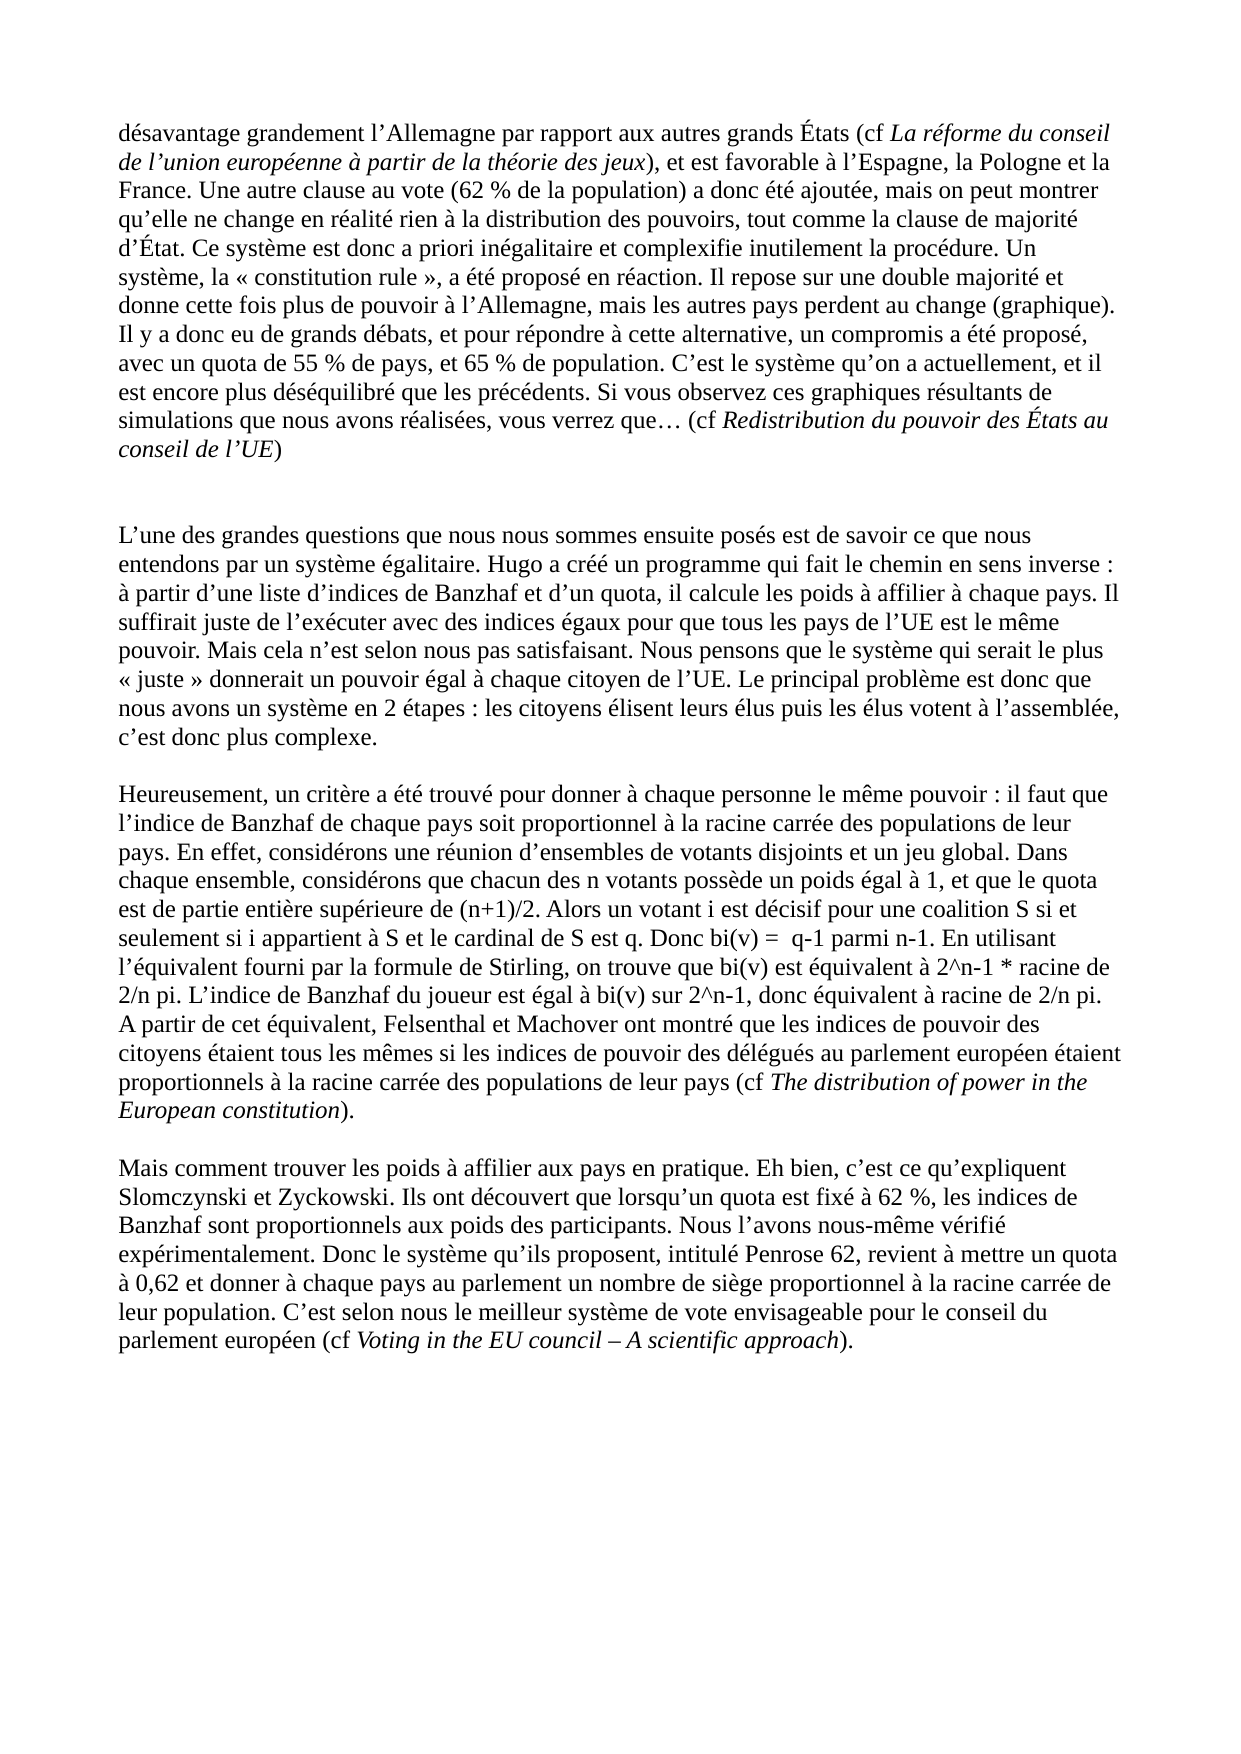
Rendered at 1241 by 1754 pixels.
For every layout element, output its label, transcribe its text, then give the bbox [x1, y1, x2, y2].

text L’une des grandes questions que nous nous sommes ensuite posés est de savoir ce que nous entendons par un système égalitaire. Hugo a créé un programme qui fait le chemin en sens inverse : à partir d’une liste d’indices de Banzhaf et d’un quota, il calcule les poids à affilier à chaque pays. Il suffirait juste de l’exécuter avec des indices égaux pour que tous les pays de l’UE est le même pouvoir. Mais cela n’est selon nous pas satisfaisant. Nous pensons que le système qui serait le plus « juste » donnerait un pouvoir égal à chaque citoyen de l’UE. Le principal problème est donc que nous avons un système en 2 étapes : les citoyens élisent leurs élus puis les élus votent à l’assemblée, c’est donc plus complexe. [118, 521, 1122, 751]
text Slomczynski et Zyckowski. Ils ont découvert que lorsqu’un quota est fixé à 62 %, les indices de Banzhaf sont proportionnels aux poids des participants. Nous l’avons nous-même vérifié expérimentalement. Donc le système qu’ils proposent, intitulé Penrose 62, revient à mettre un quota à 0,62 et donner à chaque pays au parlement un nombre de siège proportionnel à la racine carrée de leur population. C’est selon nous le meilleur système de vote envisageable pour le conseil du parlement européen (cf Voting in the EU council – A scientific approach). [118, 1182, 1122, 1354]
text Heureusement, un critère a été trouvé pour donner à chaque personne le même pouvoir : il faut que l’indice de Banzhaf de chaque pays soit proportionnel à la racine carrée des populations de leur pays. En effet, considérons une réunion d’ensembles de votants disjoints et un jeu global. Dans chaque ensemble, considérons que chacun des n votants possède un poids égal à 1, et que le quota est de partie entière supérieure de (n+1)/2. Alors un votant i est décisif pour une coalition S si et seulement si i appartient à S et le cardinal de S est q. Donc bi(v) = q-1 parmi n-1. En utilisant l’équivalent fourni par la formule de Stirling, on trouve que bi(v) est équivalent à 2^n-1 * racine de 2/n pi. L’indice de Banzhaf du joueur est égal à bi(v) sur 2^n-1, donc équivalent à racine de 2/n pi. A partir de cet équivalent, Felsenthal et Machover ont montré que les indices de pouvoir des citoyens étaient tous les mêmes si les indices de pouvoir des délégués au parlement européen étaient proportionnels à la racine carrée des populations de leur pays (cf The distribution of power in the European constitution). [118, 779, 1122, 1124]
text désavantage grandement l’Allemagne par rapport aux autres grands États (cf La réforme du conseil de l’union européenne à partir de la théorie des jeux), et est favorable à l’Espagne, la Pologne et la France. Une autre clause au vote (62 % de la population) a donc été ajoutée, mais on peut montrer qu’elle ne change en réalité rien à la distribution des pouvoirs, tout comme la clause de majorité d’État. Ce système est donc a priori inégalitaire et complexifie inutilement la procédure. Un système, la « constitution rule », a été proposé en réaction. Il repose sur une double majorité et donne cette fois plus de pouvoir à l’Allemagne, mais les autres pays perdent au change (graphique). Il y a donc eu de grands débats, et pour répondre à cette alternative, un compromis a été proposé, avec un quota de 55 % de pays, et 65 % de population. C’est le système qu’on a actuellement, et il est encore plus déséquilibré que les précédents. Si vous observez ces graphiques résultants de simulations que nous avons réalisées, vous verrez que… (cf Redistribution du pouvoir des États au conseil de l’UE) [118, 118, 1122, 463]
text Mais comment trouver les poids à affilier aux pays en pratique. Eh bien, c’est ce qu’expliquent [118, 1153, 1122, 1182]
